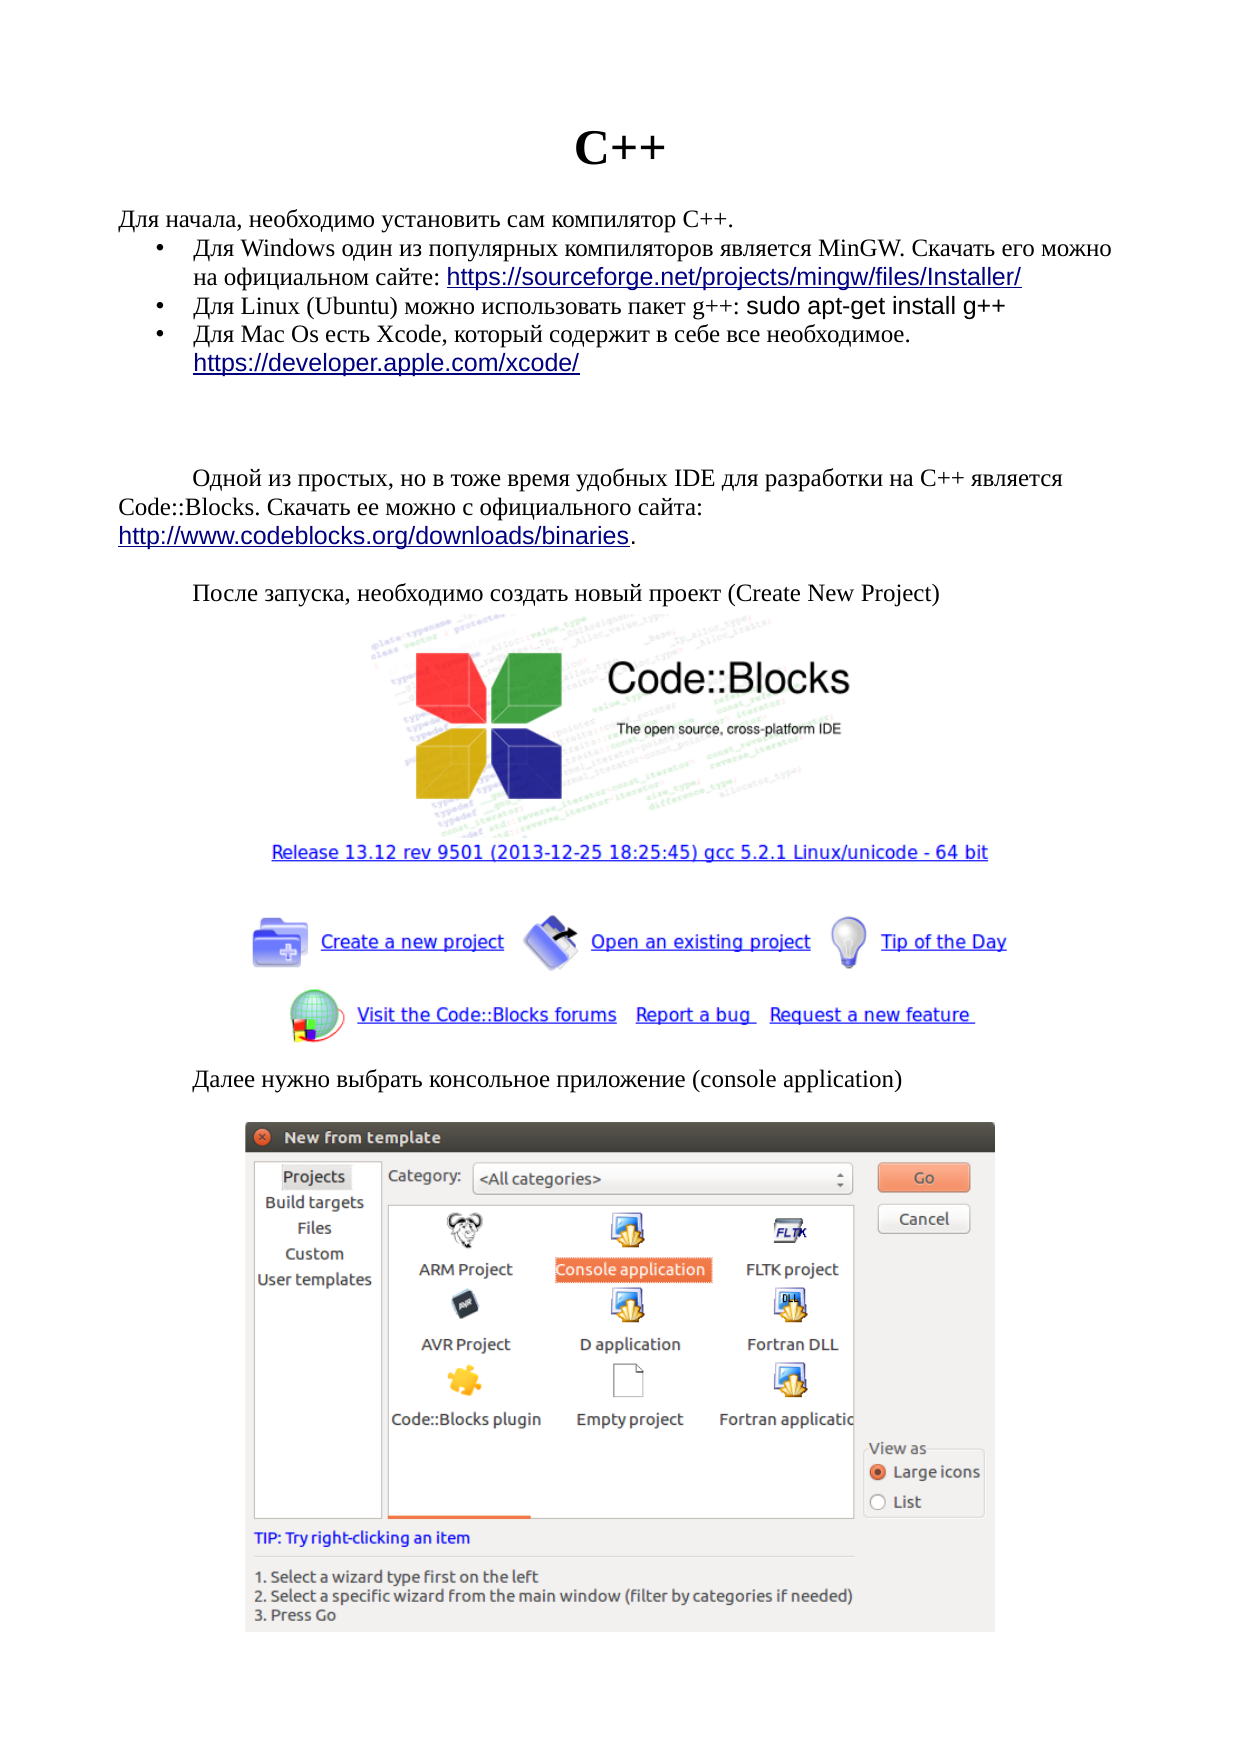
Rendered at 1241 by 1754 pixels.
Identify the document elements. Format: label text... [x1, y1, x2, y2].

text Одной из простых, но в тоже время удобных IDE для разработки на С++ является Code::Blocks. Скачать ее можно с официального сайта: http://www.codeblocks.org/downloads/binaries. [118, 463, 1122, 549]
list Для Linux (Ubuntu) можно использовать пакет g++: sudo apt-get install g++ [156, 291, 1122, 319]
text Для начала, необходимо установить сам компилятор С++. [118, 204, 1122, 233]
picture [200, 607, 1040, 1065]
text C++ [118, 118, 1122, 176]
list Для Windows один из популярных компиляторов является MinGW. Скачать его можно на официальном сайте: https://sourceforge.net/projects/mingw/files/Installer/ [156, 233, 1122, 291]
picture [245, 1122, 995, 1632]
text Далее нужно выбрать консольное приложение (console application) [118, 607, 1122, 1093]
list Для Mac Os есть Xcode, который содержит в себе все необходимое. https://developer.apple.com/xcode/ [156, 319, 1122, 377]
text После запуска, необходимо создать новый проект (Create New Project) [118, 578, 1122, 607]
